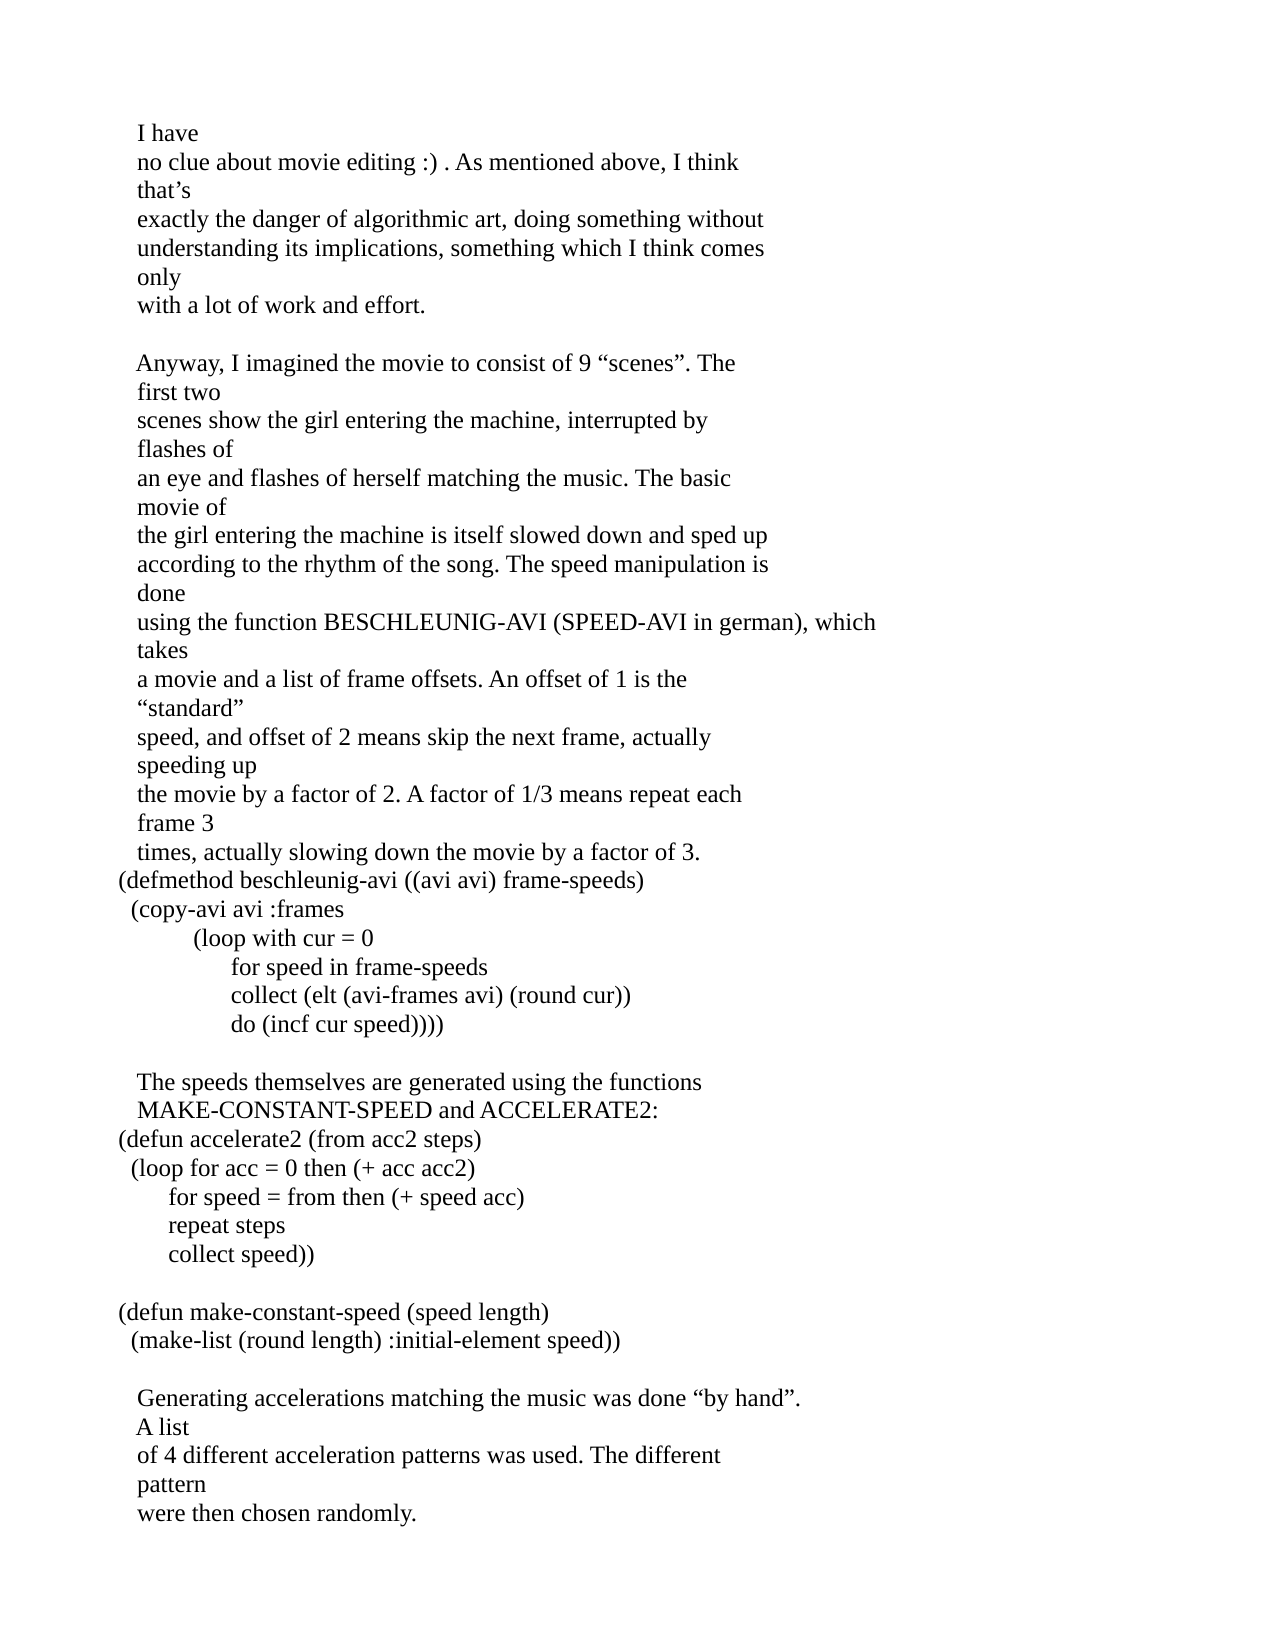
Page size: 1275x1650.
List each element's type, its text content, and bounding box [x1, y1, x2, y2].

text (defun make-constant-speed (speed length) [118, 1297, 1157, 1326]
text an eye and flashes of herself matching the music. The basic [118, 463, 1157, 492]
text collect (elt (avi-frames avi) (round cur)) [118, 981, 1157, 1009]
text Anyway, I imagined the movie to consist of 9 “scenes”. The [118, 348, 1157, 377]
text for speed = from then (+ speed acc) [118, 1182, 1157, 1211]
text (defun accelerate2 (from acc2 steps) [118, 1124, 1157, 1153]
text a movie and a list of frame offsets. An offset of 1 is the [118, 664, 1157, 693]
text exactly the danger of algorithmic art, doing something without [118, 204, 1157, 233]
text done [118, 578, 1157, 607]
text collect speed)) [118, 1239, 1157, 1268]
text flashes of [118, 434, 1157, 463]
text MAKE-CONSTANT-SPEED and ACCELERATE2: [118, 1096, 1157, 1124]
text The speeds themselves are generated using the functions [118, 1067, 1157, 1096]
text with a lot of work and effort. [118, 291, 1157, 319]
text (copy-avi avi :frames [118, 894, 1157, 923]
text “standard” [118, 693, 1157, 722]
text repeat steps [118, 1211, 1157, 1239]
text takes [118, 636, 1157, 664]
text frame 3 [118, 808, 1157, 837]
text (loop for acc = 0 then (+ acc acc2) [118, 1153, 1157, 1182]
text Generating accelerations matching the music was done “by hand”. [118, 1383, 1157, 1412]
text only [118, 262, 1157, 291]
text that’s [118, 176, 1157, 204]
text no clue about movie editing :) . As mentioned above, I think [118, 147, 1157, 176]
text speed, and offset of 2 means skip the next frame, actually [118, 722, 1157, 751]
text do (incf cur speed)))) [118, 1009, 1157, 1038]
text were then chosen randomly. [118, 1498, 1157, 1527]
text of 4 different acceleration patterns was used. The different [118, 1441, 1157, 1469]
text I have [118, 118, 1157, 147]
text scenes show the girl entering the machine, interrupted by [118, 406, 1157, 434]
text understanding its implications, something which I think comes [118, 233, 1157, 262]
text (make-list (round length) :initial-element speed)) [118, 1326, 1157, 1354]
text pattern [118, 1469, 1157, 1498]
text speeding up [118, 751, 1157, 779]
text using the function BESCHLEUNIG-AVI (SPEED-AVI in german), which [118, 607, 1157, 636]
text according to the rhythm of the song. The speed manipulation is [118, 549, 1157, 578]
text for speed in frame-speeds [118, 952, 1157, 981]
text A list [118, 1412, 1157, 1441]
text movie of [118, 492, 1157, 521]
text times, actually slowing down the movie by a factor of 3. [118, 837, 1157, 866]
text the movie by a factor of 2. A factor of 1/3 means repeat each [118, 779, 1157, 808]
text (loop with cur = 0 [118, 923, 1157, 952]
text the girl entering the machine is itself slowed down and sped up [118, 521, 1157, 549]
text (defmethod beschleunig-avi ((avi avi) frame-speeds) [118, 866, 1157, 894]
text first two [118, 377, 1157, 406]
